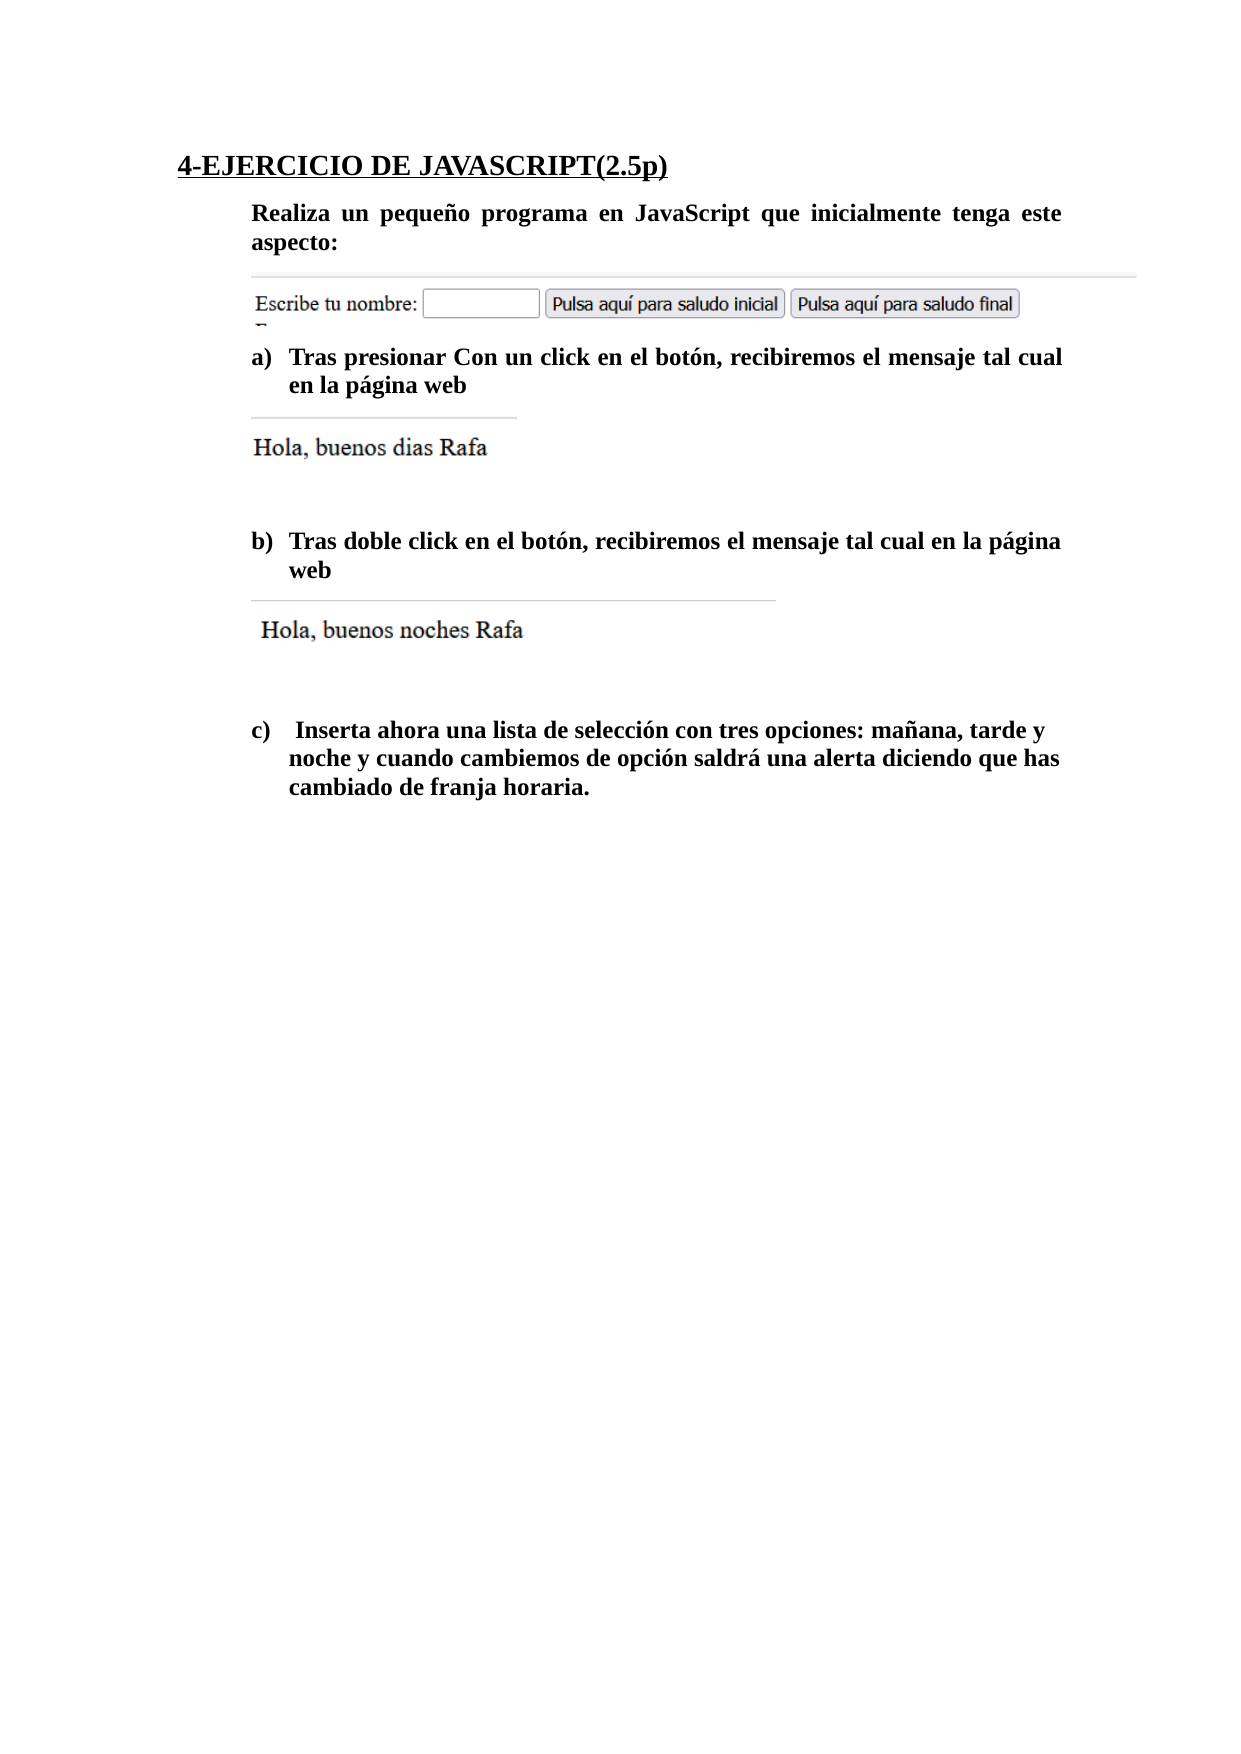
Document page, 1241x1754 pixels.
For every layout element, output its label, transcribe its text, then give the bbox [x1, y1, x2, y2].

list 4-EJERCICIO DE JAVASCRIPT(2.5p) [177, 148, 1063, 181]
text Realiza un pequeño programa en JavaScript que inicialmente tenga este aspecto: [251, 198, 1063, 255]
list Tras presionar Con un click en el botón, recibiremos el mensaje tal cual en la página web [251, 342, 1063, 399]
list Tras doble click en el botón, recibiremos el mensaje tal cual en la página web [251, 526, 1063, 584]
list Inserta ahora una lista de selección con tres opciones: mañana, tarde y noche y cuando cambiemos de opción saldrá una alerta diciendo que has cambiado de franja horaria. [251, 715, 1063, 801]
